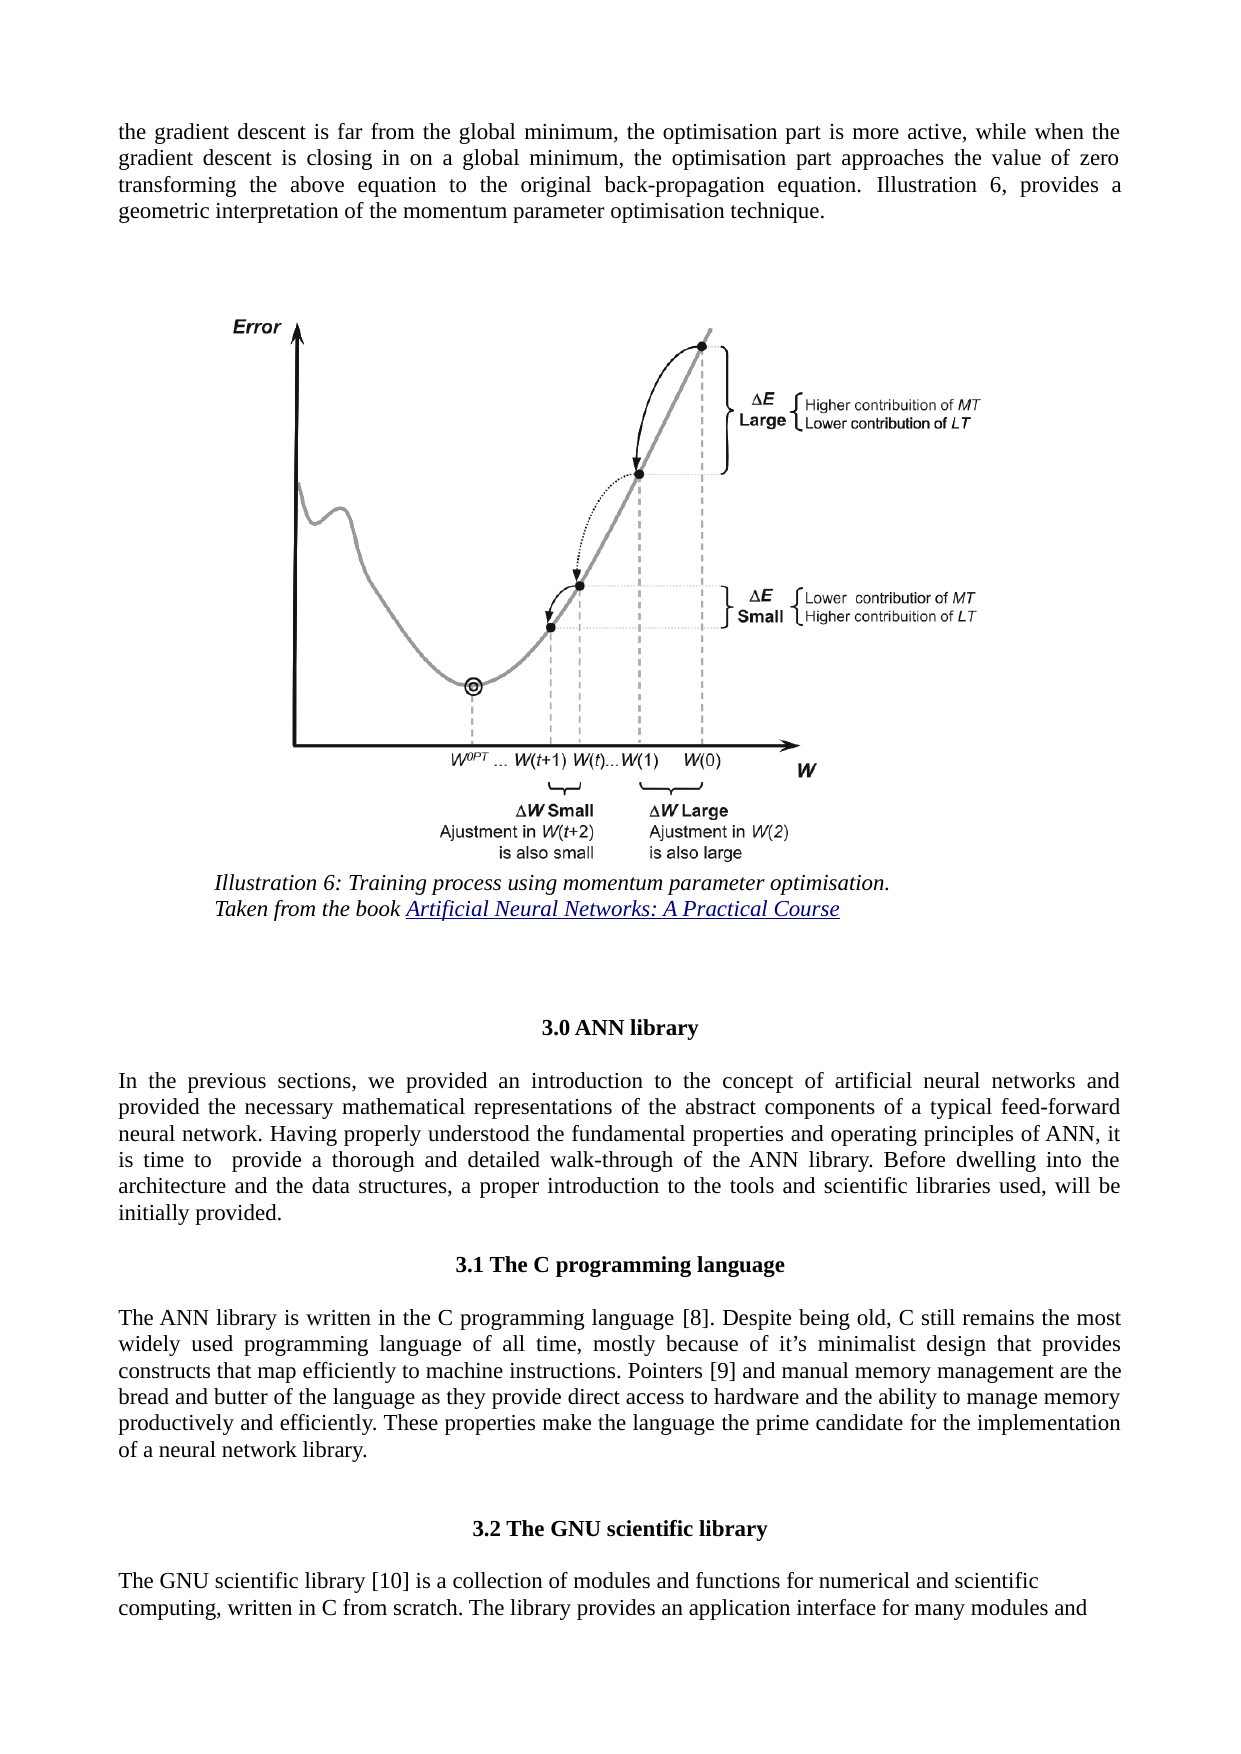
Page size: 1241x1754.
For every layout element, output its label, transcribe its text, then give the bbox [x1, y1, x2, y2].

picture [214, 304, 996, 869]
text In the previous sections, we provided an introduction to the concept of artificial neural networks and provided the necessary mathematical representations of the abstract components of a typical feed-forward neural network. Having properly understood the fundamental properties and operating principles of ANN, it is time to provide a thorough and detailed walk-through of the ANN library. Before dwelling into the architecture and the data structures, a proper introduction to the tools and scientific libraries used, will be initially provided. [118, 1067, 1122, 1225]
text the gradient descent is far from the global minimum, the optimisation part is more active, while when the gradient descent is closing in on a global minimum, the optimisation part approaches the value of zero transforming the above equation to the original back-propagation equation. Illustration 6, provides a geometric interpretation of the momentum parameter optimisation technique. [118, 118, 1122, 223]
text Illustration 6: Training process using momentum parameter optimisation. Taken from the book Artificial Neural Networks: A Practical Course [214, 869, 996, 921]
text 3.2 The GNU scientific library [118, 1515, 1122, 1541]
text The GNU scientific library [10] is a collection of modules and functions for numerical and scientific computing, written in C from scratch. The library provides an application interface for many modules and [118, 1568, 1122, 1620]
text 3.0 ANN library [118, 1014, 1122, 1041]
text 3.1 The C programming language [118, 1251, 1122, 1278]
text The ANN library is written in the C programming language [8]. Despite being old, C still remains the most widely used programming language of all time, mostly because of it’s minimalist design that provides constructs that map efficiently to machine instructions. Pointers [9] and manual memory management are the bread and butter of the language as they provide direct access to hardware and the ability to manage memory productively and efficiently. These properties make the language the prime candidate for the implementation of a neural network library. [118, 1304, 1122, 1462]
